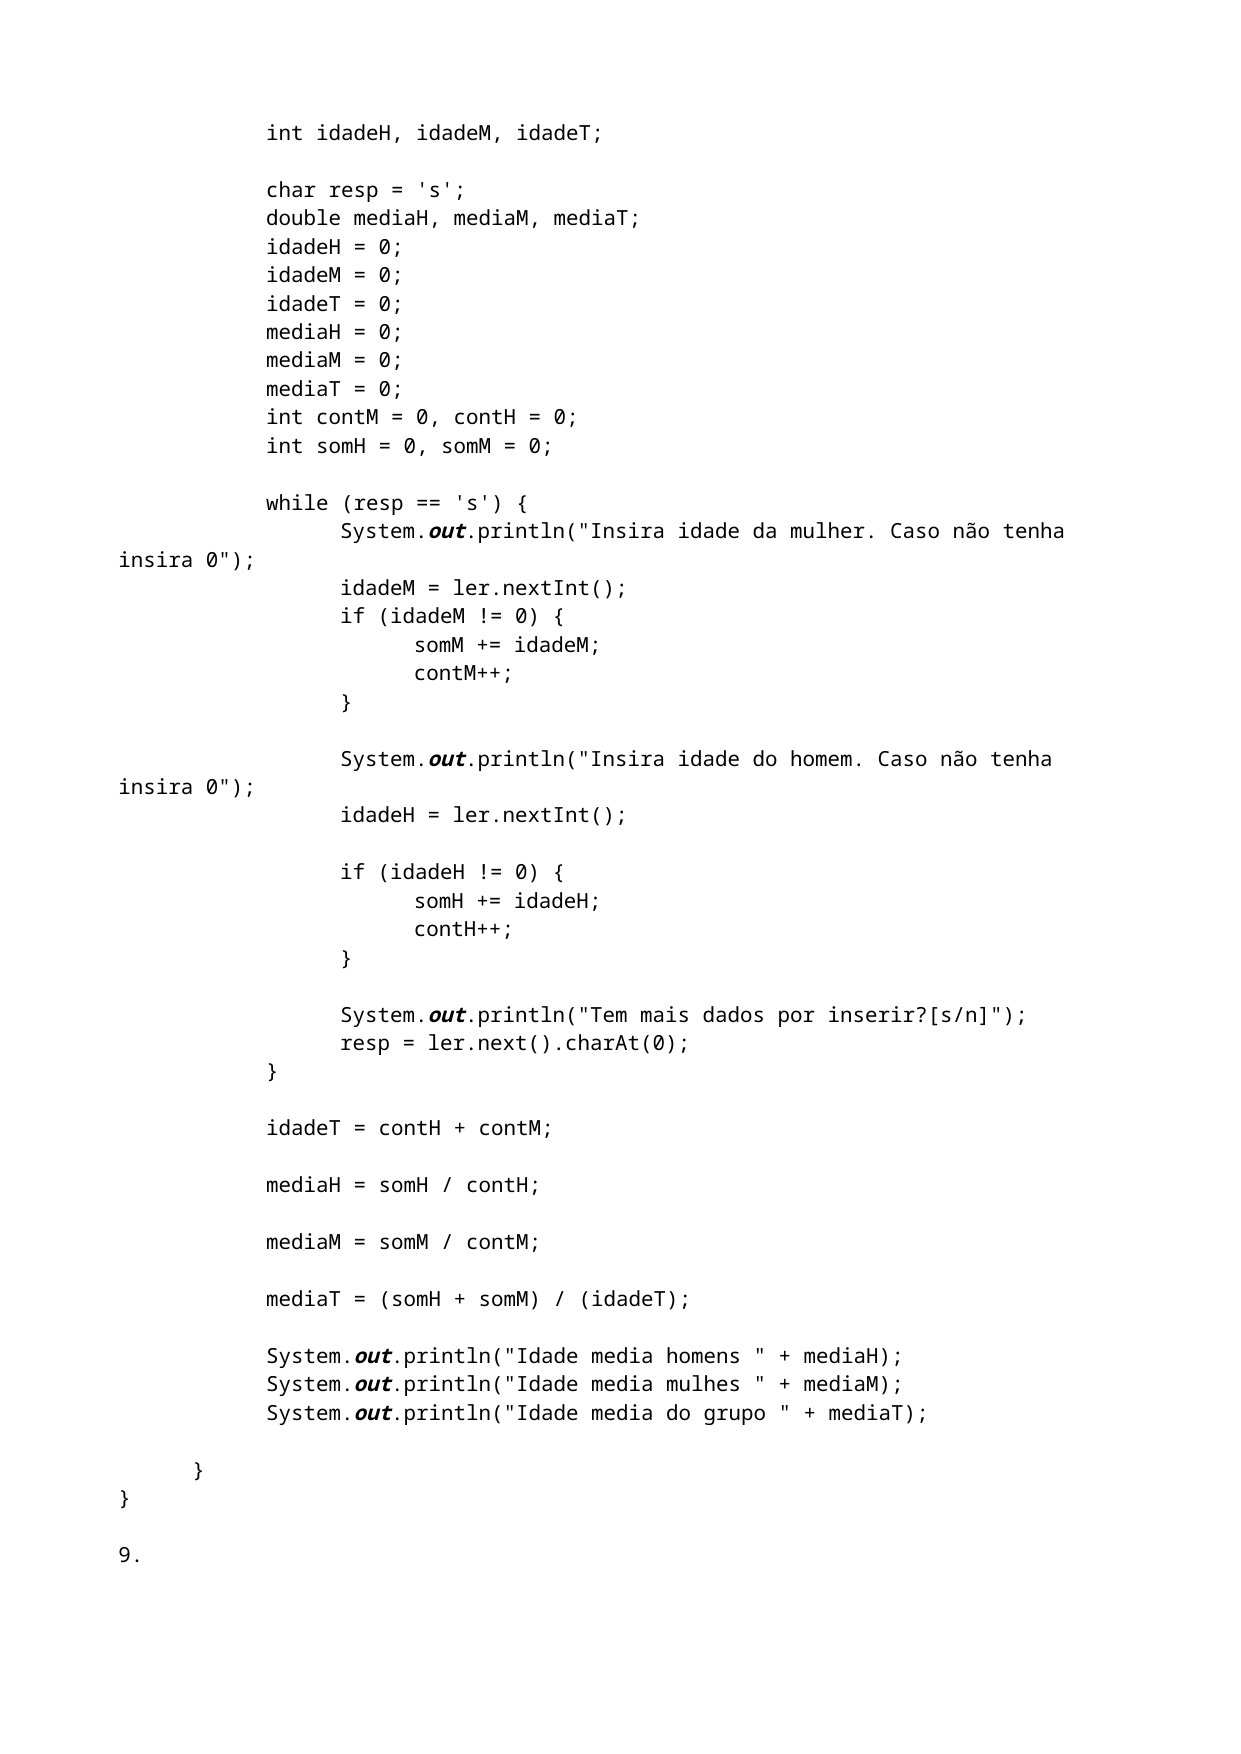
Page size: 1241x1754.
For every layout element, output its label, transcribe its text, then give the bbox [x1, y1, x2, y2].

text System.out.println("Insira idade da mulher. Caso não tenha insira 0"); [118, 516, 1122, 573]
text } [118, 1057, 1122, 1085]
text int idadeH, idadeM, idadeT; [118, 118, 1122, 147]
text System.out.println("Idade media do grupo " + mediaT); [118, 1398, 1122, 1426]
text } [118, 1483, 1122, 1512]
text if (idadeM != 0) { [118, 602, 1122, 630]
text resp = ler.next().charAt(0); [118, 1028, 1122, 1057]
text int contM = 0, contH = 0; [118, 402, 1122, 431]
text } [118, 943, 1122, 971]
text contM++; [118, 658, 1122, 687]
text idadeM = ler.nextInt(); [118, 573, 1122, 602]
text mediaM = 0; [118, 346, 1122, 374]
text mediaH = 0; [118, 317, 1122, 346]
text idadeM = 0; [118, 260, 1122, 289]
text if (idadeH != 0) { [118, 857, 1122, 886]
text System.out.println("Insira idade do homem. Caso não tenha insira 0"); [118, 744, 1122, 801]
text } [118, 687, 1122, 715]
text int somH = 0, somM = 0; [118, 431, 1122, 459]
text System.out.println("Tem mais dados por inserir?[s/n]"); [118, 1000, 1122, 1028]
text idadeT = contH + contM; [118, 1113, 1122, 1142]
text idadeH = 0; [118, 232, 1122, 260]
text mediaT = (somH + somM) / (idadeT); [118, 1284, 1122, 1312]
text } [118, 1455, 1122, 1483]
text System.out.println("Idade media homens " + mediaH); [118, 1341, 1122, 1369]
text char resp = 's'; [118, 175, 1122, 203]
text mediaM = somM / contM; [118, 1227, 1122, 1256]
text idadeH = ler.nextInt(); [118, 801, 1122, 829]
text double mediaH, mediaM, mediaT; [118, 203, 1122, 232]
text System.out.println("Idade media mulhes " + mediaM); [118, 1369, 1122, 1398]
text while (resp == 's') { [118, 488, 1122, 516]
text somH += idadeH; [118, 886, 1122, 914]
text somM += idadeM; [118, 630, 1122, 658]
text idadeT = 0; [118, 289, 1122, 317]
text contH++; [118, 914, 1122, 943]
text mediaH = somH / contH; [118, 1170, 1122, 1199]
text mediaT = 0; [118, 374, 1122, 402]
text 9. [118, 1540, 1122, 1568]
